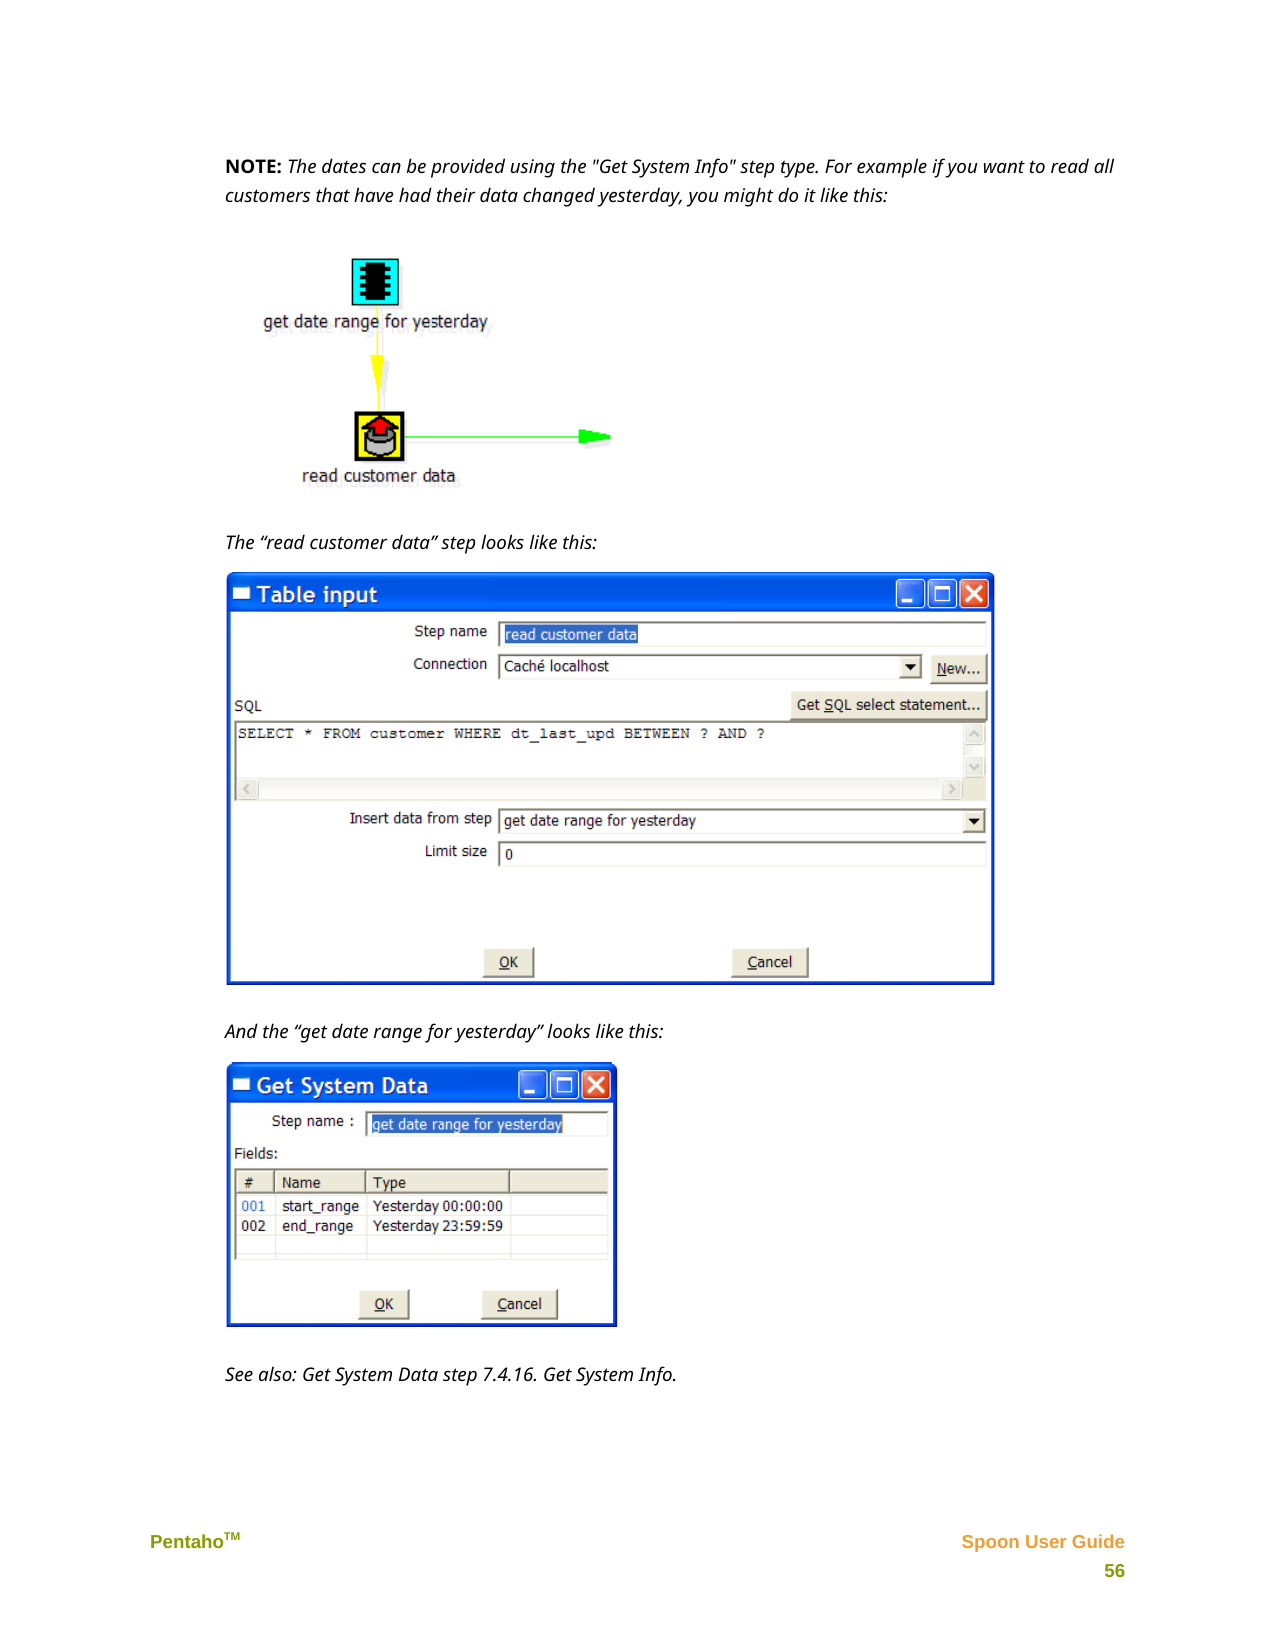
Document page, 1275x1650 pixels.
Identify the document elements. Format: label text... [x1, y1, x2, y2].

text See also: Get System Data step 7.4.16. Get System Info. [225, 1358, 1125, 1387]
text And the “get date range for yesterday” looks like this: [225, 1015, 1125, 1044]
text The “read customer data” step looks like this: [225, 237, 1125, 555]
text NOTE: The dates can be provided using the "Get System Info" step type. For example if you want to read all customers that have had their data changed yesterday, you might do it like this: [225, 150, 1125, 208]
